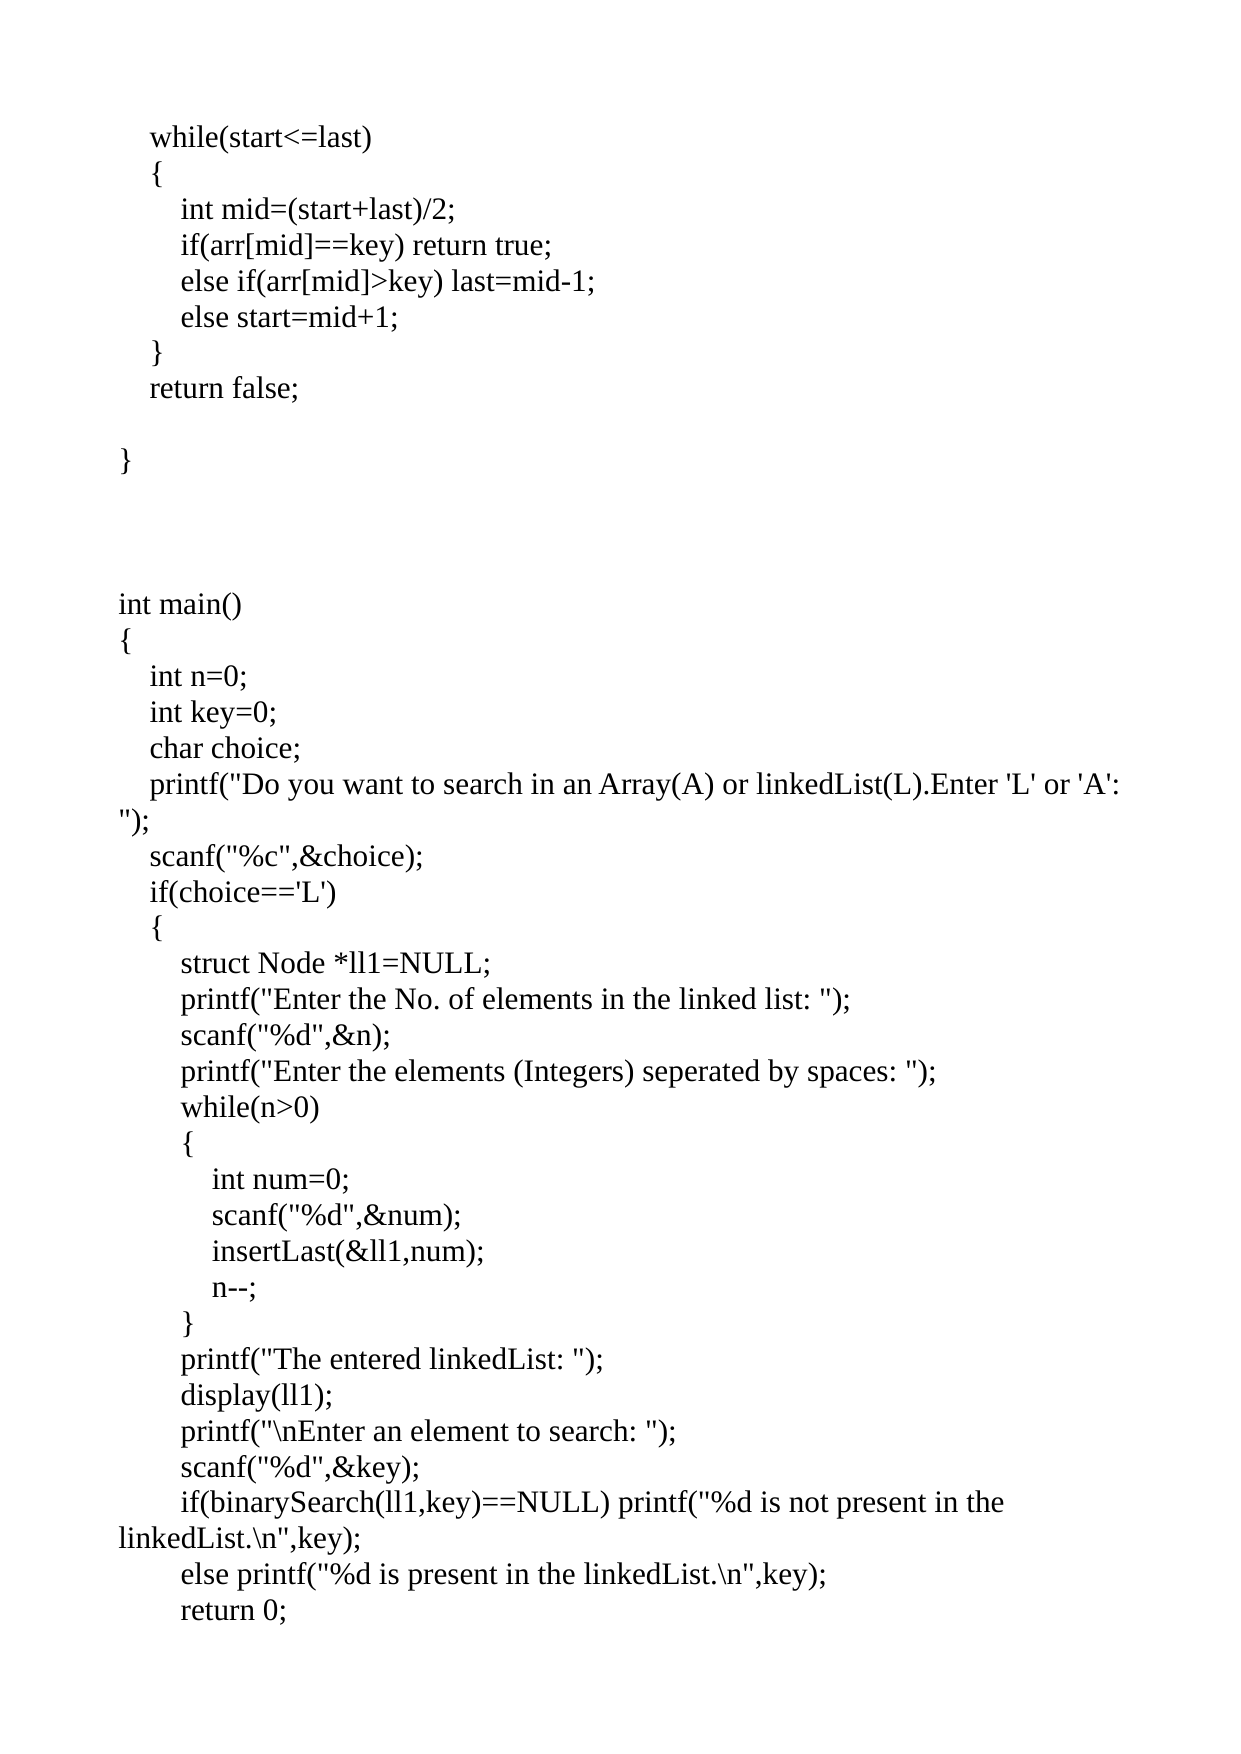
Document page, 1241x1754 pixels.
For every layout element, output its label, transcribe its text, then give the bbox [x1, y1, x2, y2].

text printf("\nEnter an element to search: "); [118, 1412, 1122, 1448]
text display(ll1); [118, 1376, 1122, 1412]
text struct Node *ll1=NULL; [118, 945, 1122, 981]
text if(arr[mid]==key) return true; [118, 226, 1122, 262]
text int n=0; [118, 657, 1122, 693]
text } [118, 1304, 1122, 1340]
text { [118, 909, 1122, 945]
text while(start<=last) [118, 118, 1122, 154]
text if(binarySearch(ll1,key)==NULL) printf("%d is not present in the linkedList.\n",key); [118, 1484, 1122, 1556]
text printf("Enter the No. of elements in the linked list: "); [118, 981, 1122, 1017]
text int main() [118, 585, 1122, 621]
text } [118, 442, 1122, 477]
text { [118, 1124, 1122, 1160]
text else start=mid+1; [118, 298, 1122, 334]
text insertLast(&ll1,num); [118, 1232, 1122, 1268]
text else printf("%d is present in the linkedList.\n",key); [118, 1556, 1122, 1592]
text return 0; [118, 1592, 1122, 1627]
text else if(arr[mid]>key) last=mid-1; [118, 262, 1122, 298]
text printf("Enter the elements (Integers) seperated by spaces: "); [118, 1052, 1122, 1088]
text { [118, 621, 1122, 657]
text scanf("%d",&num); [118, 1196, 1122, 1232]
text n--; [118, 1268, 1122, 1304]
text scanf("%d",&key); [118, 1448, 1122, 1484]
text scanf("%d",&n); [118, 1017, 1122, 1052]
text return false; [118, 370, 1122, 406]
text printf("The entered linkedList: "); [118, 1340, 1122, 1376]
text { [118, 154, 1122, 190]
text scanf("%c",&choice); [118, 837, 1122, 873]
text char choice; [118, 729, 1122, 765]
text while(n>0) [118, 1088, 1122, 1124]
text printf("Do you want to search in an Array(A) or linkedList(L).Enter 'L' or 'A': "); [118, 765, 1122, 837]
text } [118, 334, 1122, 370]
text int num=0; [118, 1160, 1122, 1196]
text int key=0; [118, 693, 1122, 729]
text int mid=(start+last)/2; [118, 190, 1122, 226]
text if(choice=='L') [118, 873, 1122, 909]
